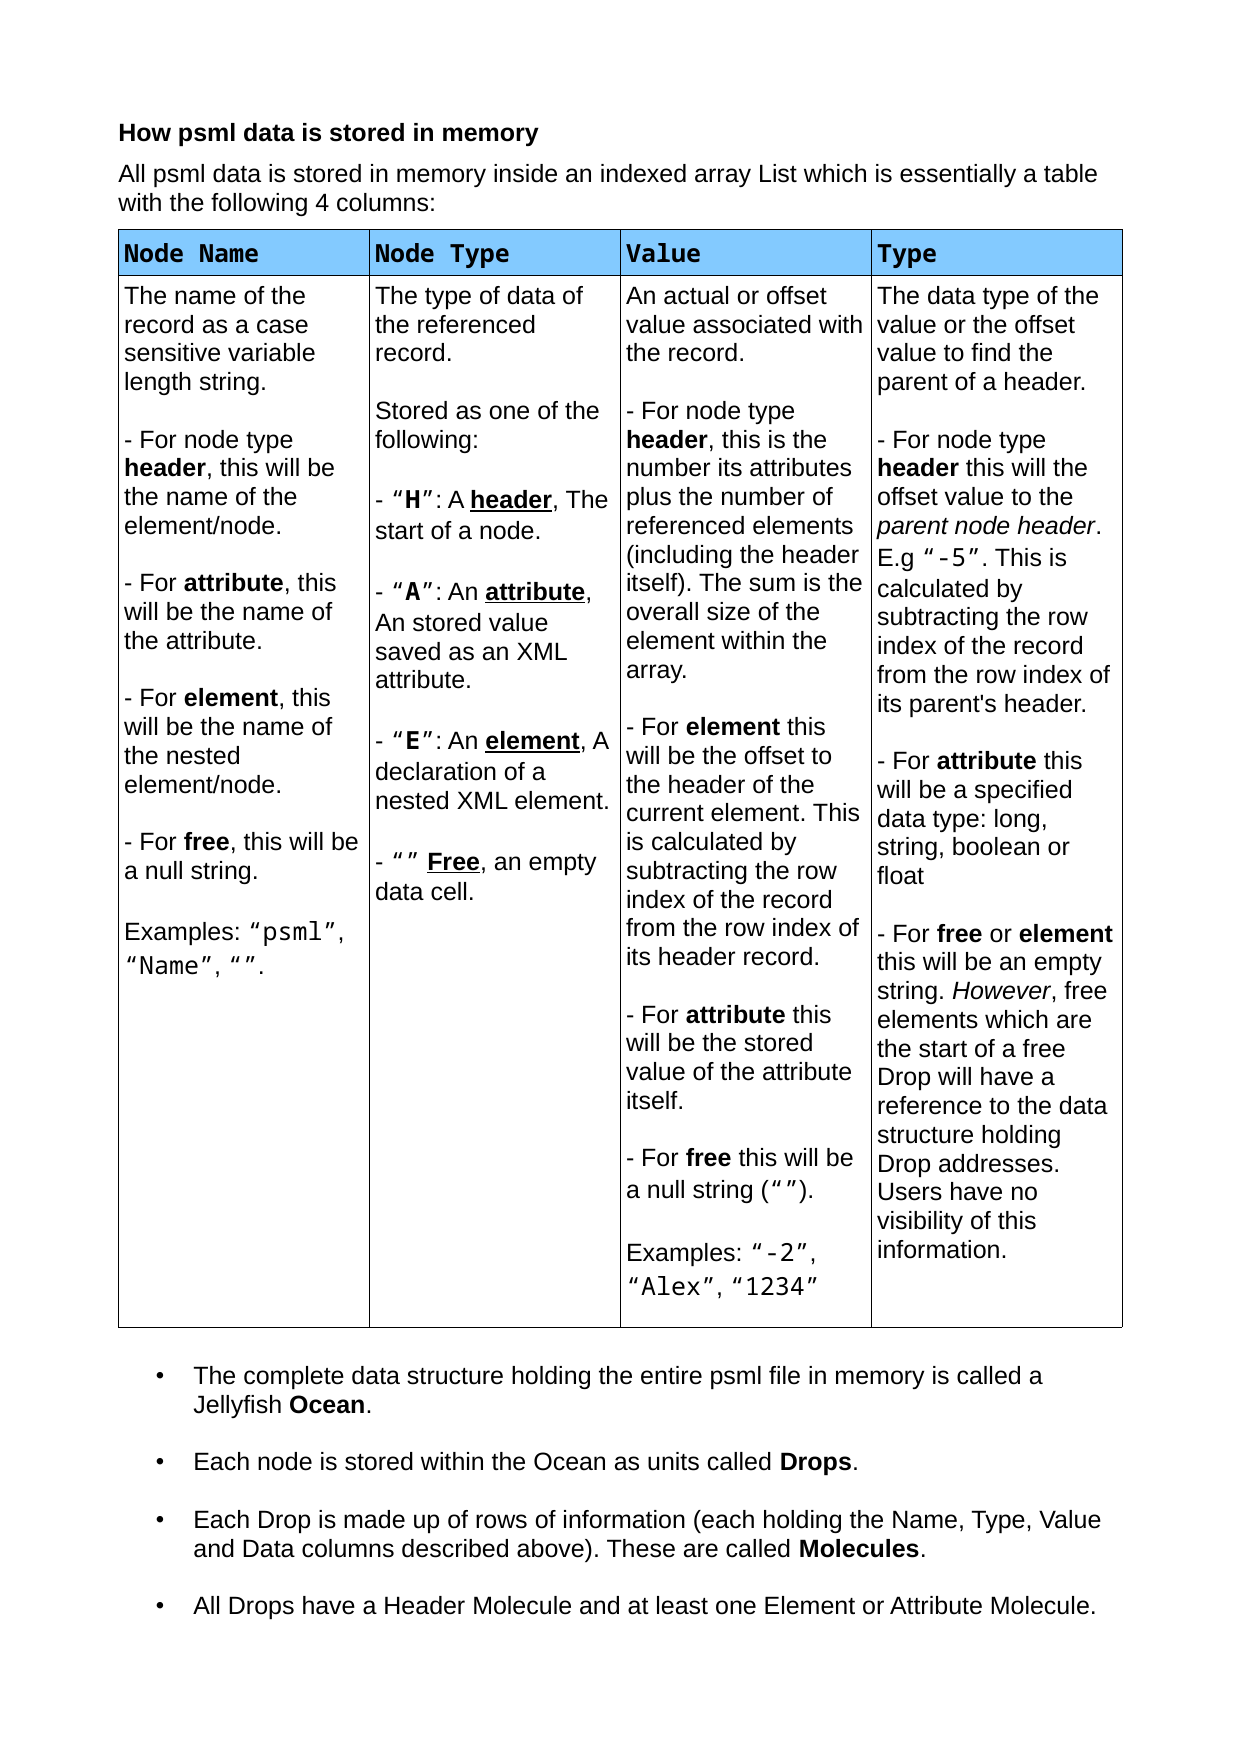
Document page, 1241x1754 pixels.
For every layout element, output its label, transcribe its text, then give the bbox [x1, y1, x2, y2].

table_cell The type of data of the referenced record. Stored as one of the following: - “H”: A header, The start of a node. - “A”: An attribute, An stored value saved as an XML attribute. - “E”: An element, A declaration of a nested XML element. - “” Free, an empty data cell. [370, 276, 620, 1327]
table_cell The name of the record as a case sensitive variable length string. - For node type header, this will be the name of the element/node. - For attribute, this will be the name of the attribute. - For element, this will be the name of the nested element/node. - For free, this will be a null string. Examples: “psml”, “Name”, “”. [119, 276, 369, 1327]
table_header Node Name [119, 230, 369, 275]
list Each node is stored within the Ocean as units called Drops. [156, 1447, 1122, 1476]
text All psml data is stored in memory inside an indexed array List which is essentially a table with the following 4 columns: [118, 159, 1122, 217]
list Each Drop is made up of rows of information (each holding the Name, Type, Value and Data columns described above). These are called Molecules. [156, 1505, 1122, 1563]
list All Drops have a Header Molecule and at least one Element or Attribute Molecule. [156, 1591, 1122, 1620]
table_header Node Type [370, 230, 620, 275]
table_header Value [621, 230, 871, 275]
text How psml data is stored in memory [118, 118, 1122, 147]
table_header Type [872, 230, 1122, 275]
table_cell An actual or offset value associated with the record. - For node type header, this is the number its attributes plus the number of referenced elements (including the header itself). The sum is the overall size of the element within the array. - For element this will be the offset to the header of the current element. This is calculated by subtracting the row index of the record from the row index of its header record. - For attribute this will be the stored value of the attribute itself. - For free this will be a null string (“”). Examples: “-2”, “Alex”, “1234” [621, 276, 871, 1327]
list The complete data structure holding the entire psml file in memory is called a Jellyfish Ocean. [156, 1361, 1122, 1419]
table_cell The data type of the value or the offset value to find the parent of a header. - For node type header this will the offset value to the parent node header. E.g “-5”. This is calculated by subtracting the row index of the record from the row index of its parent's header. - For attribute this will be a specified data type: long, string, boolean or float - For free or element this will be an empty string. However, free elements which are the start of a free Drop will have a reference to the data structure holding Drop addresses. Users have no visibility of this information. [872, 276, 1122, 1327]
